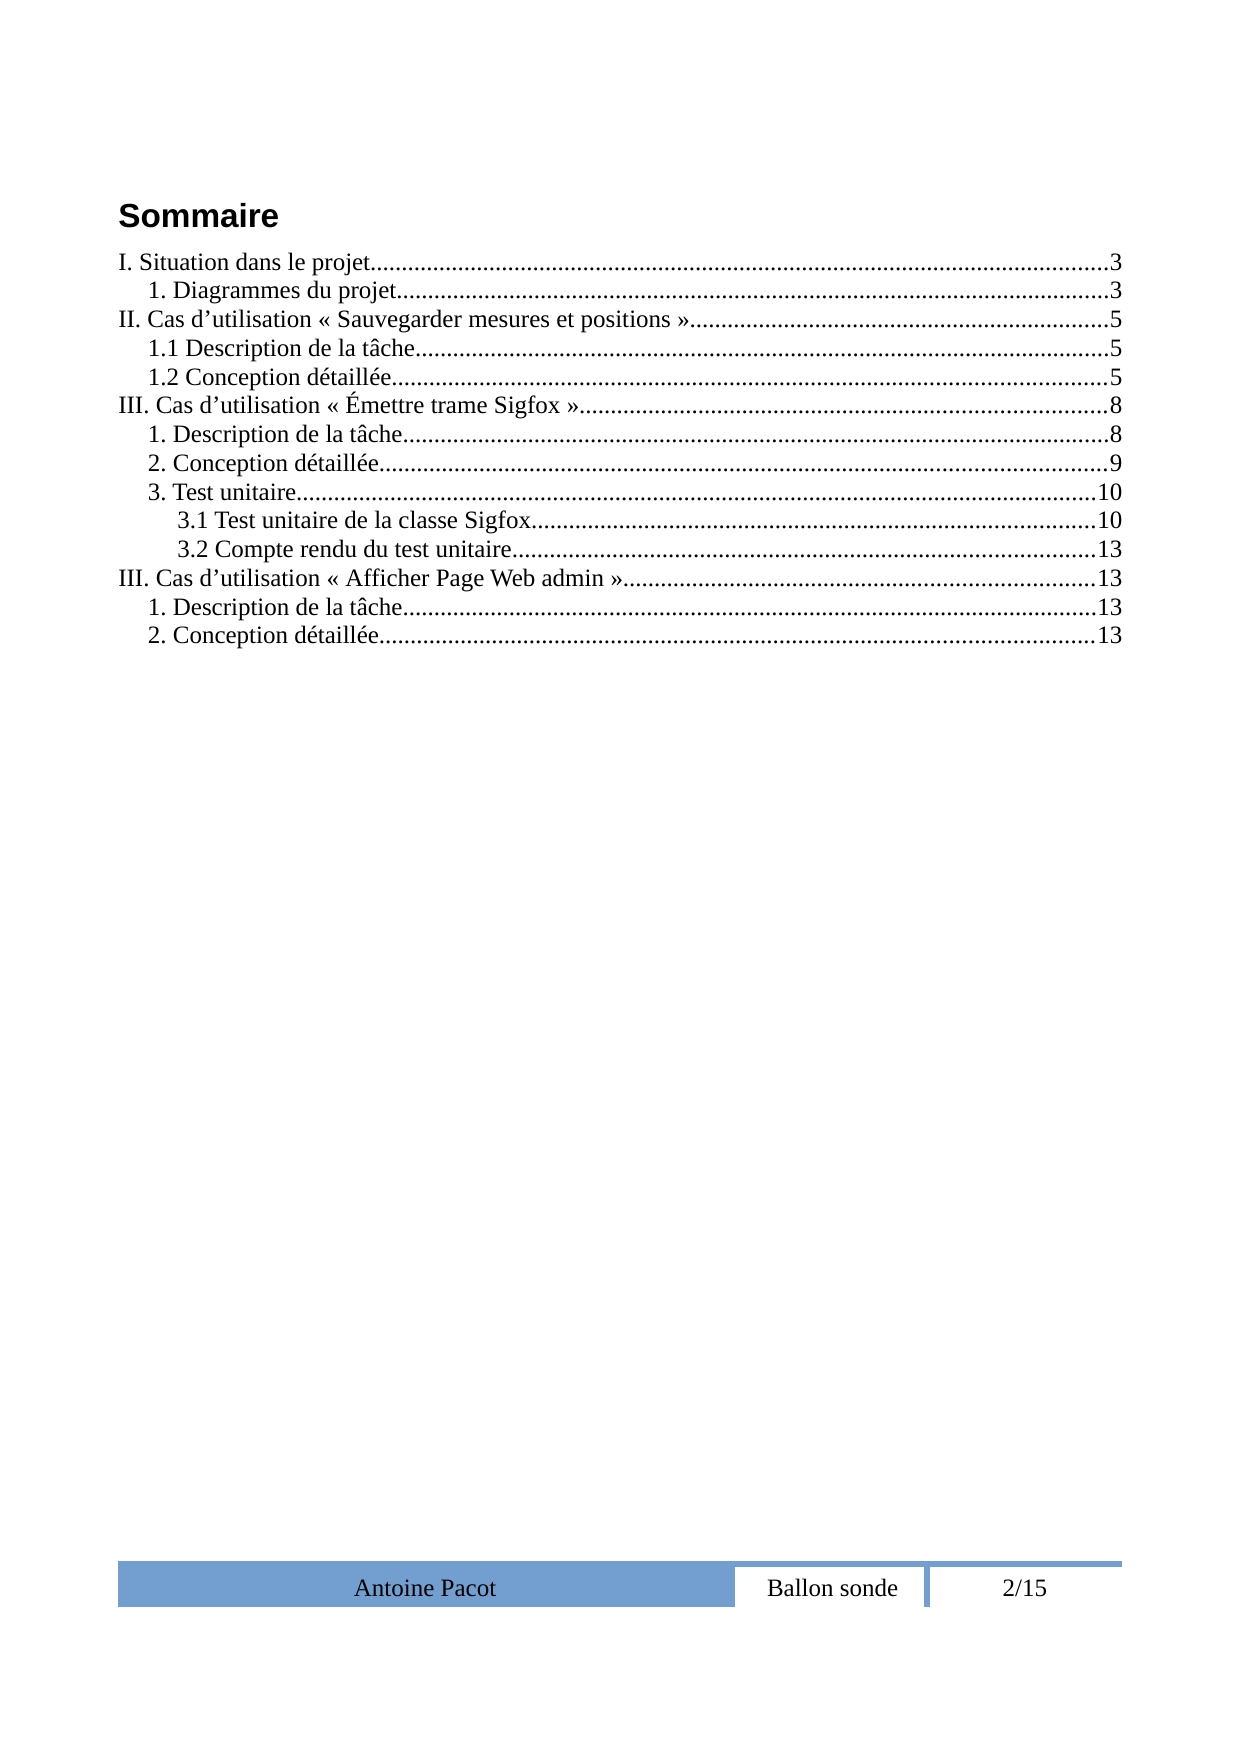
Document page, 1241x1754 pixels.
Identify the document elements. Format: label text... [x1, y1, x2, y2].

text 3. Test unitaire 10 [148, 477, 1122, 506]
text 1. Diagrammes du projet 3 [148, 276, 1122, 304]
text III. Cas d’utilisation « Afficher Page Web admin » 13 [118, 563, 1122, 592]
text 3.2 Compte rendu du test unitaire 13 [177, 534, 1122, 563]
subtitle Sommaire [118, 196, 1122, 234]
text 1. Description de la tâche 8 [148, 419, 1122, 448]
text 2. Conception détaillée 13 [148, 621, 1122, 649]
text 2. Conception détaillée 9 [148, 448, 1122, 477]
text I. Situation dans le projet 3 [118, 247, 1122, 276]
text 1.1 Description de la tâche 5 [148, 333, 1122, 362]
text III. Cas d’utilisation « Émettre trame Sigfox » 8 [118, 391, 1122, 419]
text 1.2 Conception détaillée 5 [148, 362, 1122, 391]
text 1. Description de la tâche 13 [148, 592, 1122, 621]
text 3.1 Test unitaire de la classe Sigfox 10 [177, 506, 1122, 534]
text II. Cas d’utilisation « Sauvegarder mesures et positions » 5 [118, 304, 1122, 333]
